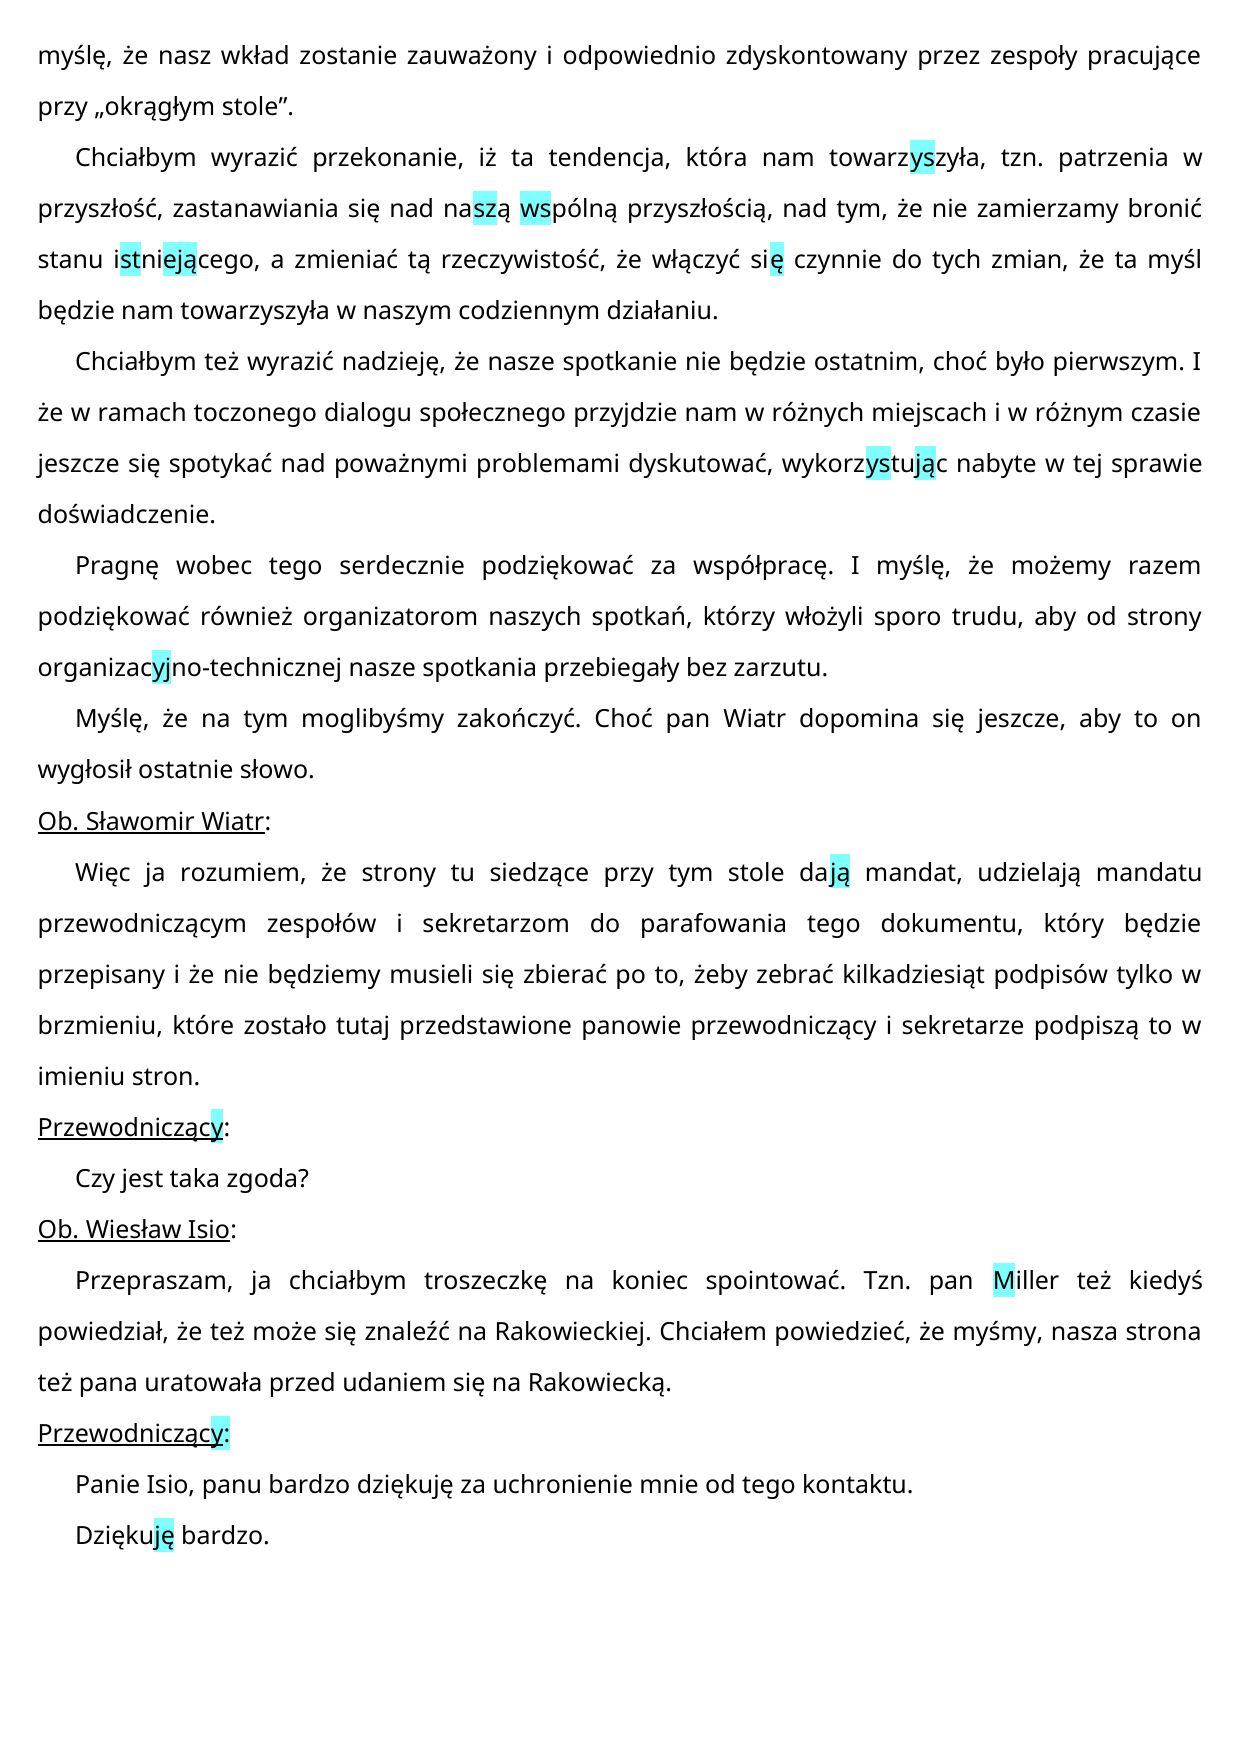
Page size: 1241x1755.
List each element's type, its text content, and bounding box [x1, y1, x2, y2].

text Ob. Wiesław Isio: [37, 1211, 1203, 1246]
text Dziękuję bardzo. [37, 1518, 1203, 1552]
text Więc ja rozumiem, że strony tu siedzące przy tym stole dają mandat, udzielają mandatu przewodniczącym zespołów i sekretarzom do parafowania tego dokumentu, który będzie przepisany i że nie będziemy musieli się zbierać po to, żeby zebrać kilkadziesiąt podpisów tylko w brzmieniu, które zostało tutaj przedstawione panowie przewodniczący i sekretarze podpiszą to w imieniu stron. [37, 854, 1203, 1092]
text Przepraszam, ja chciałbym troszeczkę na koniec spointować. Tzn. pan Miller też kiedyś powiedział, że też może się znaleźć na Rakowieckiej. Chciałem powiedzieć, że myśmy, nasza strona też pana uratowała przed udaniem się na Rakowiecką. [37, 1262, 1203, 1399]
text Ob. Sławomir Wiatr: [37, 803, 1203, 837]
text Przewodniczący: [37, 1416, 1203, 1450]
text Pragnę wobec tego serdecznie podziękować za współpracę. I myślę, że możemy razem podziękować również organizatorom naszych spotkań, którzy włożyli sporo trudu, aby od strony organizacyjno-technicznej nasze spotkania przebiegały bez zarzutu. [37, 548, 1203, 684]
text Chciałbym wyrazić przekonanie, iż ta tendencja, która nam towarzyszyła, tzn. patrzenia w przyszłość, zastanawiania się nad naszą wspólną przyszłością, nad tym, że nie zamierzamy bronić stanu istniejącego, a zmieniać tą rzeczywistość, że włączyć się czynnie do tych zmian, że ta myśl będzie nam towarzyszyła w naszym codziennym działaniu. [37, 139, 1203, 327]
text myślę, że nasz wkład zostanie zauważony i odpowiednio zdyskontowany przez zespoły pracujące przy „okrągłym stole”. [37, 37, 1203, 123]
text Czy jest taka zgoda? [37, 1160, 1203, 1194]
text Przewodniczący: [37, 1109, 1203, 1143]
text Myślę, że na tym moglibyśmy zakończyć. Choć pan Wiatr dopomina się jeszcze, aby to on wygłosił ostatnie słowo. [37, 701, 1203, 786]
text Chciałbym też wyrazić nadzieję, że nasze spotkanie nie będzie ostatnim, choć było pierwszym. I że w ramach toczonego dialogu społecznego przyjdzie nam w różnych miejscach i w różnym czasie jeszcze się spotykać nad poważnymi problemami dyskutować, wykorzystując nabyte w tej sprawie doświadczenie. [37, 344, 1203, 531]
text Panie Isio, panu bardzo dziękuję za uchronienie mnie od tego kontaktu. [37, 1467, 1203, 1501]
